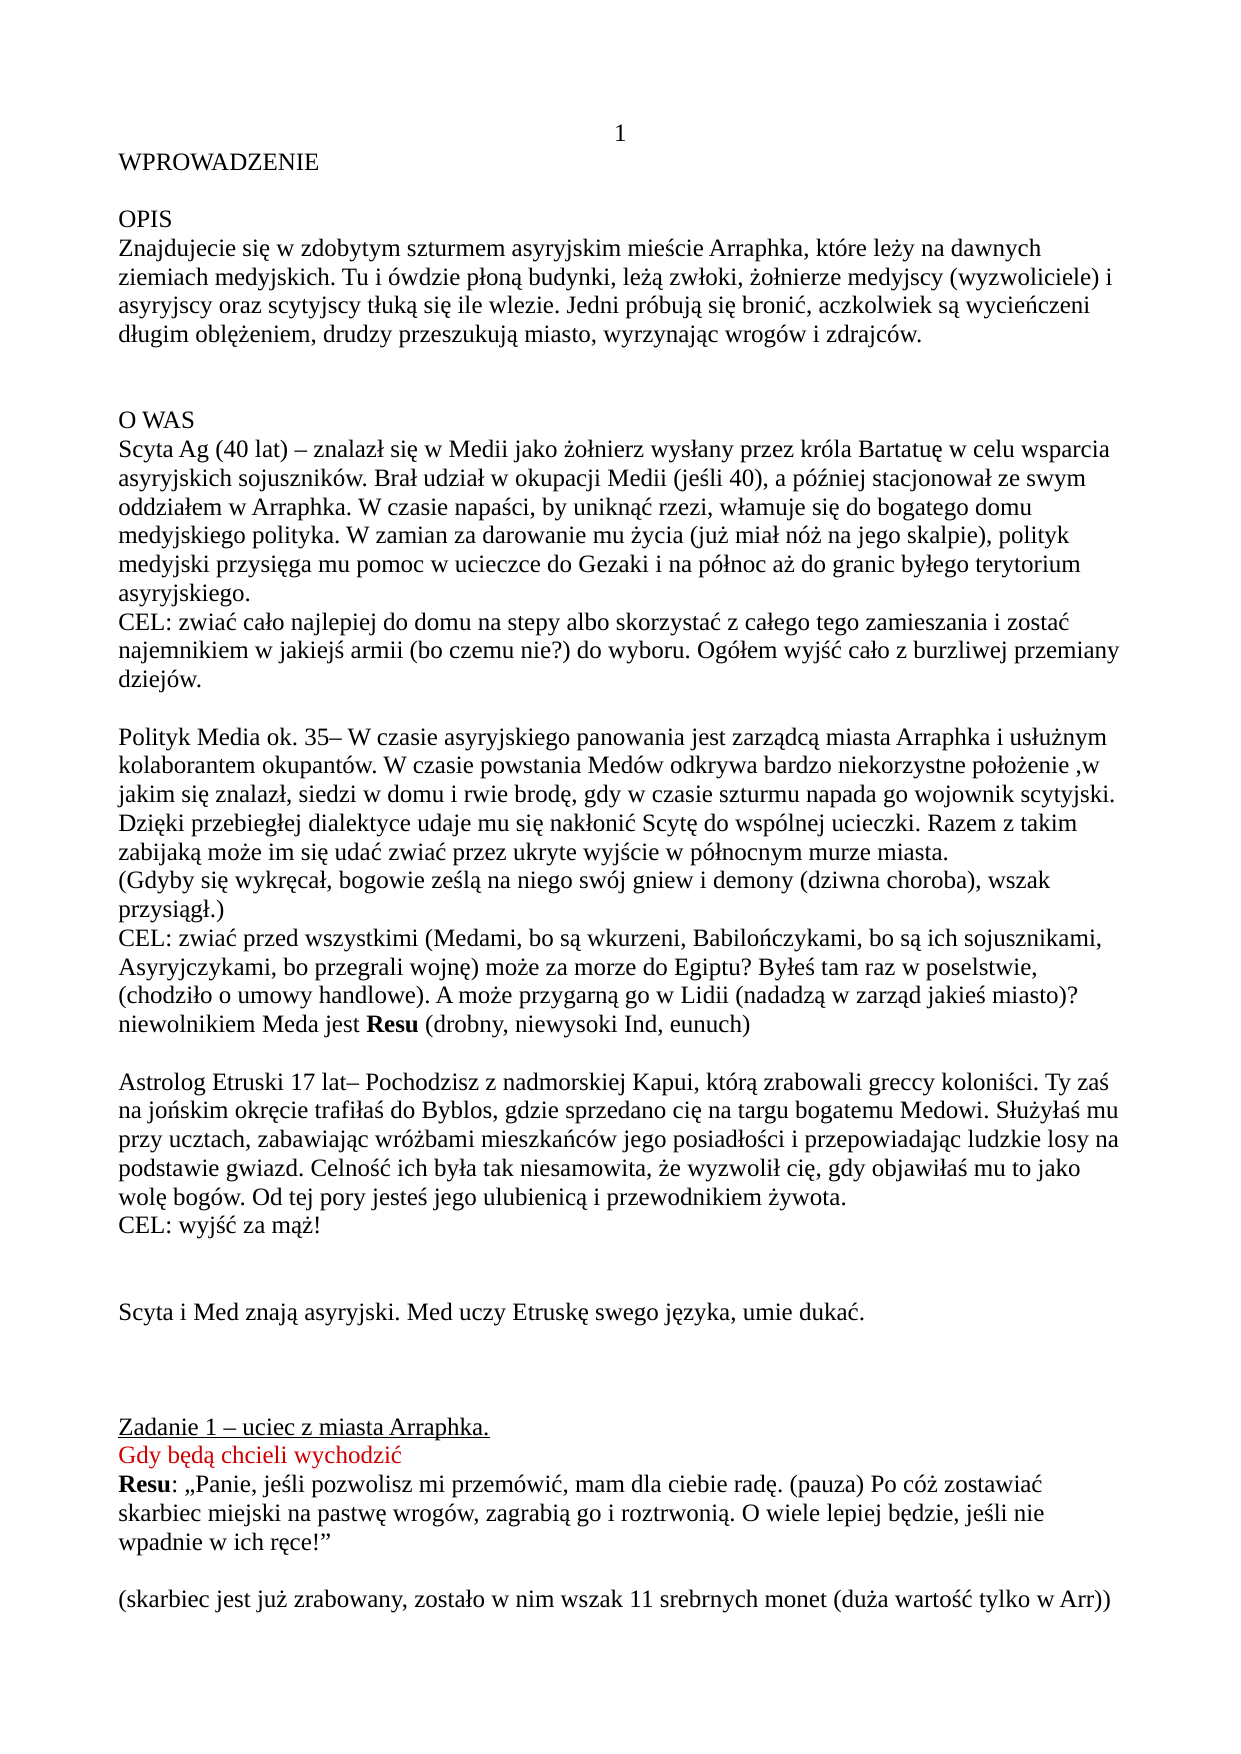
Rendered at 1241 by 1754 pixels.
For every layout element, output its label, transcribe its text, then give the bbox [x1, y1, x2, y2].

text Scyta Ag (40 lat) – znalazł się w Medii jako żołnierz wysłany przez króla Bartatuę w celu wsparcia asyryjskich sojuszników. Brał udział w okupacji Medii (jeśli 40), a później stacjonował ze swym oddziałem w Arraphka. W czasie napaści, by uniknąć rzezi, włamuje się do bogatego domu medyjskiego polityka. W zamian za darowanie mu życia (już miał nóż na jego skalpie), polityk medyjski przysięga mu pomoc w ucieczce do Gezaki i na północ aż do granic byłego terytorium asyryjskiego. [118, 434, 1122, 607]
text (skarbiec jest już zrabowany, zostało w nim wszak 11 srebrnych monet (duża wartość tylko w Arr)) [118, 1584, 1122, 1613]
text CEL: zwiać przed wszystkimi (Medami, bo są wkurzeni, Babilończykami, bo są ich sojusznikami, Asyryjczykami, bo przegrali wojnę) może za morze do Egiptu? Byłeś tam raz w poselstwie, (chodziło o umowy handlowe). A może przygarną go w Lidii (nadadzą w zarząd jakieś miasto)? [118, 923, 1122, 1009]
text 1 [118, 118, 1122, 147]
text Zadanie 1 – uciec z miasta Arraphka. [118, 1412, 1122, 1441]
text Polityk Media ok. 35– W czasie asyryjskiego panowania jest zarządcą miasta Arraphka i usłużnym kolaborantem okupantów. W czasie powstania Medów odkrywa bardzo niekorzystne położenie ,w jakim się znalazł, siedzi w domu i rwie brodę, gdy w czasie szturmu napada go wojownik scytyjski. Dzięki przebiegłej dialektyce udaje mu się nakłonić Scytę do wspólnej ucieczki. Razem z takim zabijaką może im się udać zwiać przez ukryte wyjście w północnym murze miasta. [118, 722, 1122, 866]
text (Gdyby się wykręcał, bogowie ześlą na niego swój gniew i demony (dziwna choroba), wszak przysiągł.) [118, 866, 1122, 923]
text CEL: zwiać cało najlepiej do domu na stepy albo skorzystać z całego tego zamieszania i zostać najemnikiem w jakiejś armii (bo czemu nie?) do wyboru. Ogółem wyjść cało z burzliwej przemiany dziejów. [118, 607, 1122, 693]
text CEL: wyjść za mąż! [118, 1211, 1122, 1239]
text niewolnikiem Meda jest Resu (drobny, niewysoki Ind, eunuch) [118, 1009, 1122, 1038]
text Scyta i Med znają asyryjski. Med uczy Etruskę swego języka, umie dukać. [118, 1297, 1122, 1326]
text Resu: „Panie, jeśli pozwolisz mi przemówić, mam dla ciebie radę. (pauza) Po cóż zostawiać skarbiec miejski na pastwę wrogów, zagrabią go i roztrwonią. O wiele lepiej będzie, jeśli nie wpadnie w ich ręce!” [118, 1469, 1122, 1556]
text OPIS [118, 204, 1122, 233]
text O WAS [118, 406, 1122, 434]
text Astrolog Etruski 17 lat– Pochodzisz z nadmorskiej Kapui, którą zrabowali greccy koloniści. Ty zaś na jońskim okręcie trafiłaś do Byblos, gdzie sprzedano cię na targu bogatemu Medowi. Służyłaś mu przy ucztach, zabawiając wróżbami mieszkańców jego posiadłości i przepowiadając ludzkie losy na podstawie gwiazd. Celność ich była tak niesamowita, że wyzwolił cię, gdy objawiłaś mu to jako wolę bogów. Od tej pory jesteś jego ulubienicą i przewodnikiem żywota. [118, 1067, 1122, 1211]
text WPROWADZENIE [118, 147, 1122, 176]
text Gdy będą chcieli wychodzić [118, 1441, 1122, 1469]
text Znajdujecie się w zdobytym szturmem asyryjskim mieście Arraphka, które leży na dawnych ziemiach medyjskich. Tu i ówdzie płoną budynki, leżą zwłoki, żołnierze medyjscy (wyzwoliciele) i asyryjscy oraz scytyjscy tłuką się ile wlezie. Jedni próbują się bronić, aczkolwiek są wycieńczeni długim oblężeniem, drudzy przeszukują miasto, wyrzynając wrogów i zdrajców. [118, 233, 1122, 348]
